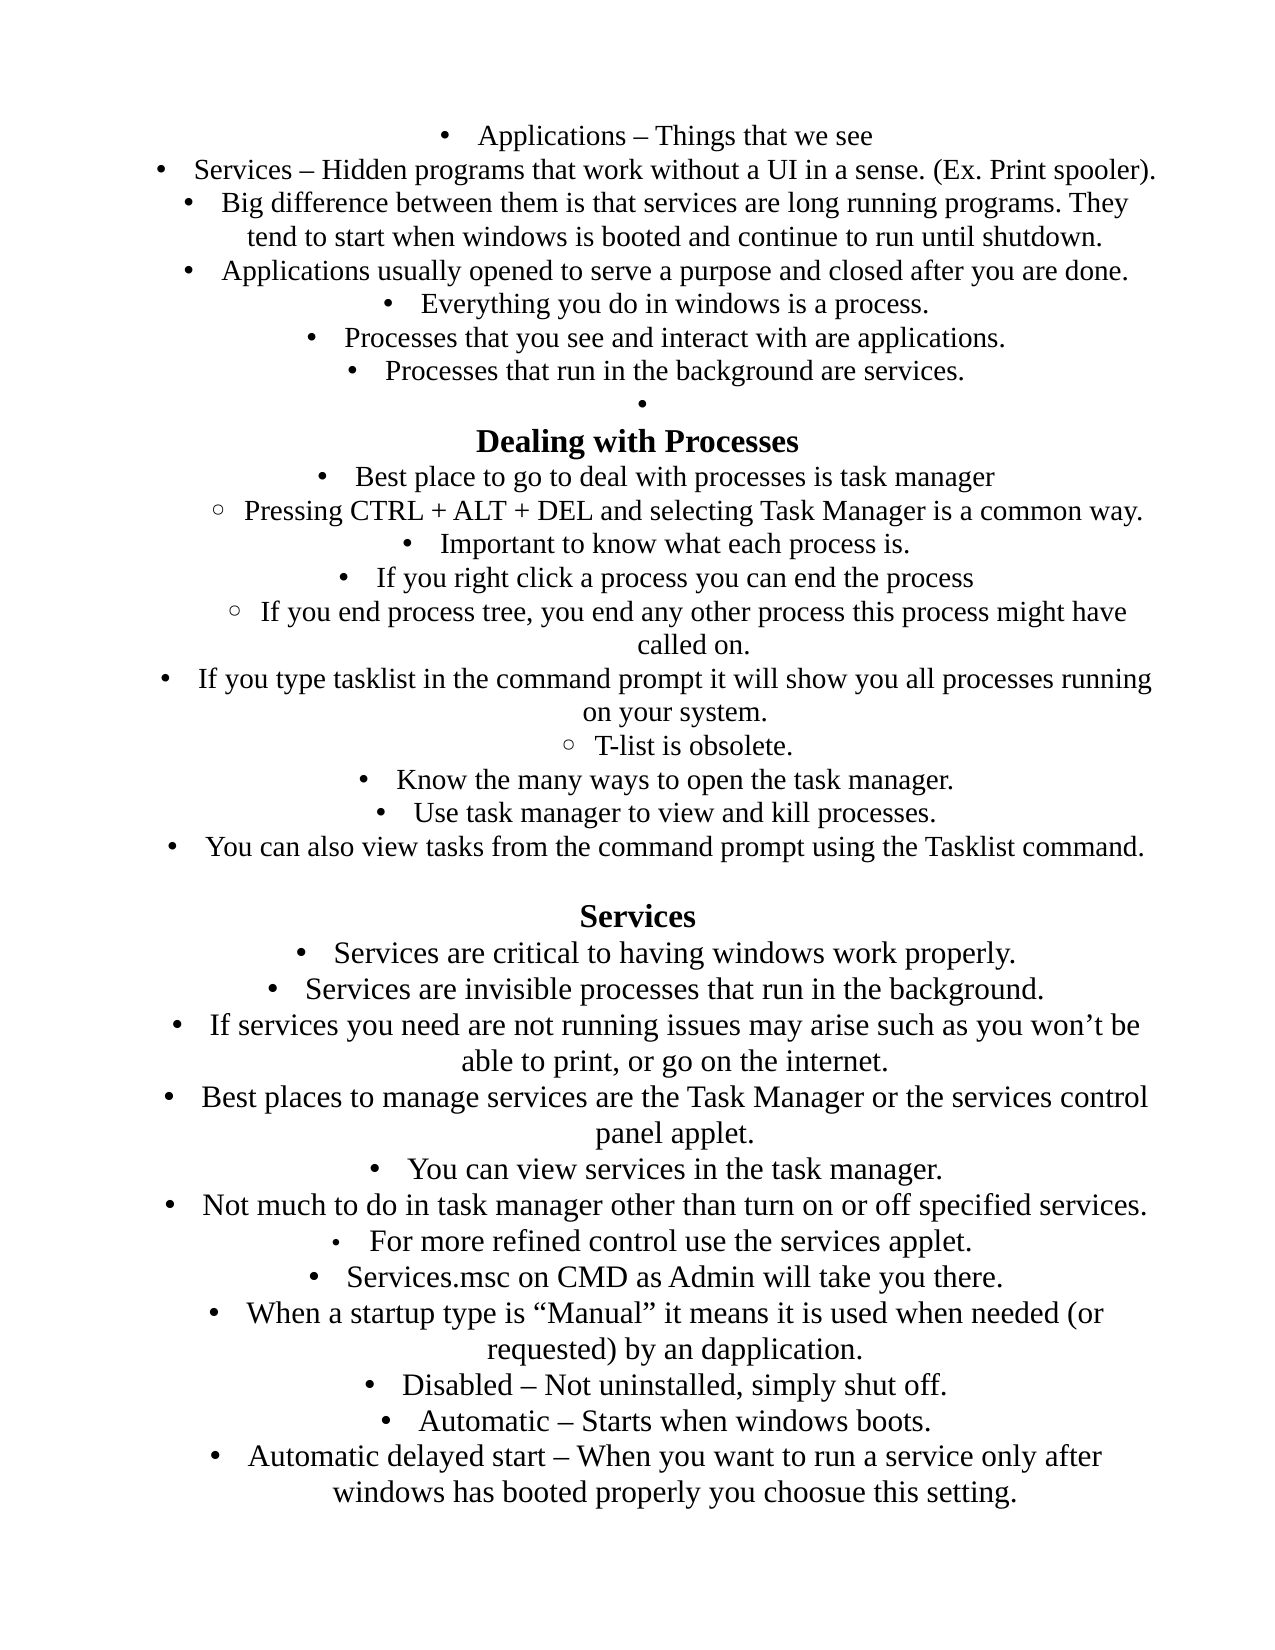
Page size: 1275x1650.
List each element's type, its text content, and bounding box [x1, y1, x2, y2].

list When a startup type is “Manual” it means it is used when needed (or requested) by an dapplication. [156, 1294, 1157, 1366]
list Use task manager to view and kill processes. [156, 795, 1157, 829]
list Services – Hidden programs that work without a UI in a sense. (Ex. Print spooler). [156, 152, 1157, 185]
list If you right click a process you can end the process [156, 560, 1157, 594]
list Processes that run in the background are services. [156, 353, 1157, 387]
list Best place to go to deal with processes is task manager [156, 459, 1157, 493]
list For more refined control use the services applet. [156, 1222, 1157, 1258]
list Disabled – Not uninstalled, simply shut off. [156, 1366, 1157, 1402]
list Services are critical to having windows work properly. [156, 934, 1157, 971]
list Automatic – Starts when windows boots. [156, 1402, 1157, 1438]
list You can also view tasks from the command prompt using the Tasklist command. [156, 829, 1157, 863]
list If you type tasklist in the command prompt it will show you all processes running on your system. [156, 661, 1157, 728]
list Services.msc on CMD as Admin will take you there. [156, 1258, 1157, 1294]
list Important to know what each process is. [156, 526, 1157, 560]
list Everything you do in windows is a process. [156, 286, 1157, 320]
list Applications – Things that we see [156, 118, 1157, 152]
list If you end process tree, you end any other process this process might have called on. [193, 594, 1157, 661]
list You can view services in the task manager. [156, 1150, 1157, 1186]
list Processes that you see and interact with are applications. [156, 320, 1157, 353]
list If services you need are not running issues may arise such as you won’t be able to print, or go on the internet. [156, 1006, 1157, 1078]
list Pressing CTRL + ALT + DEL and selecting Task Manager is a common way. [193, 493, 1157, 526]
text Dealing with Processes [118, 421, 1157, 459]
list Applications usually opened to serve a purpose and closed after you are done. [156, 253, 1157, 286]
list Know the many ways to open the task manager. [156, 762, 1157, 795]
list Best places to manage services are the Task Manager or the services control panel applet. [156, 1078, 1157, 1150]
list Not much to do in task manager other than turn on or off specified services. [156, 1186, 1157, 1222]
list Big difference between them is that services are long running programs. They tend to start when windows is booted and continue to run until shutdown. [156, 185, 1157, 253]
list Services are invisible processes that run in the background. [156, 971, 1157, 1006]
list Automatic delayed start – When you want to run a service only after windows has booted properly you choosue this setting. [156, 1438, 1157, 1509]
text Services [118, 896, 1157, 934]
list T-list is obsolete. [193, 728, 1157, 762]
